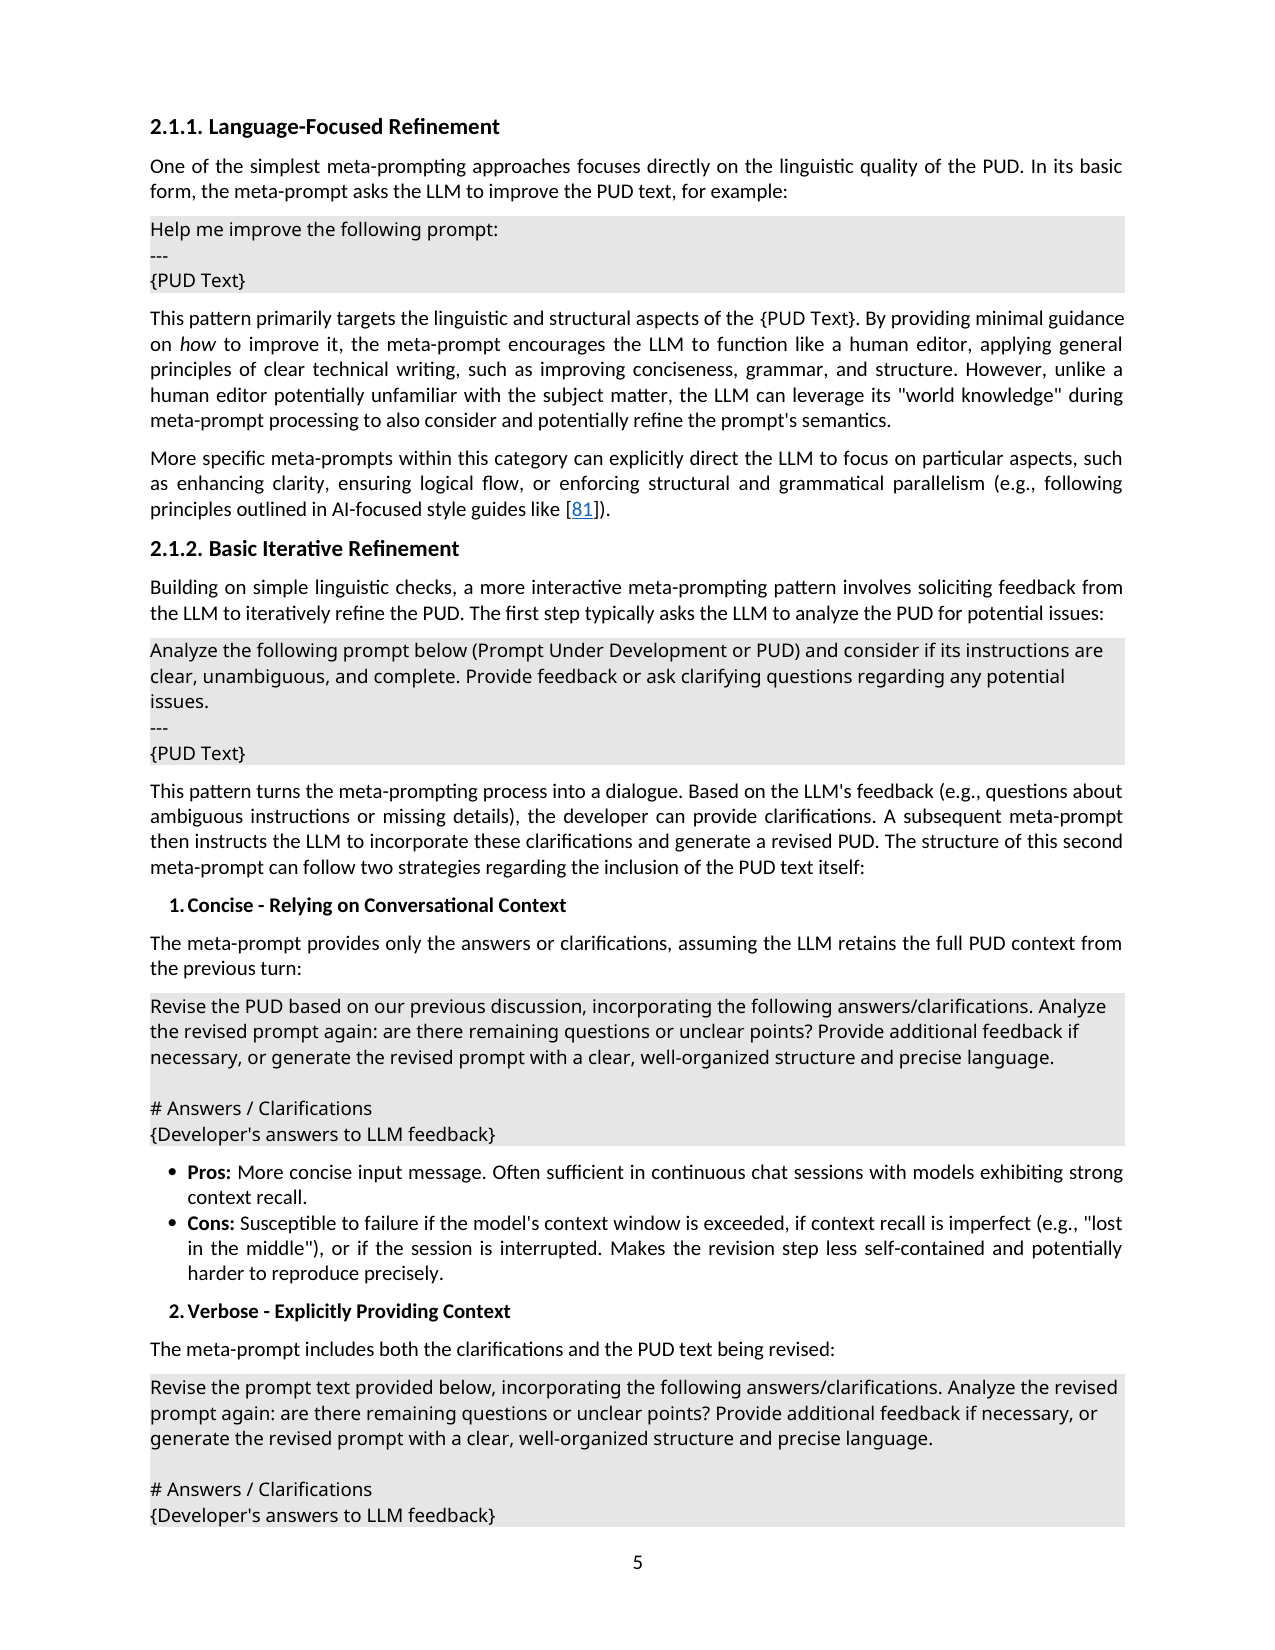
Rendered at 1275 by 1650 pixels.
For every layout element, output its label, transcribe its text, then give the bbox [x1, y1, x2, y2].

text Building on simple linguistic checks, a more interactive meta-prompting pattern involves soliciting feedback from the LLM to iteratively refine the PUD. The first step typically asks the LLM to analyze the PUD for potential issues: [150, 574, 1125, 625]
text Revise the PUD based on our previous discussion, incorporating the following answers/clarifications. Analyze the revised prompt again: are there remaining questions or unclear points? Provide additional feedback if necessary, or generate the revised prompt with a clear, well-organized structure and precise language. [150, 993, 1125, 1070]
text --- [150, 714, 1125, 740]
text Revise the prompt text provided below, incorporating the following answers/clarifications. Analyze the revised prompt again: are there remaining questions or unclear points? Provide additional feedback if necessary, or generate the revised prompt with a clear, well-organized structure and precise language. [150, 1374, 1125, 1451]
text {Developer's answers to LLM feedback} [150, 1502, 1125, 1527]
list Verbose - Explicitly Providing Context [169, 1298, 1125, 1324]
text # Answers / Clarifications [150, 1476, 1125, 1502]
text This pattern turns the meta-prompting process into a dialogue. Based on the LLM's feedback (e.g., questions about ambiguous instructions or missing details), the developer can provide clarifications. A subsequent meta-prompt then instructs the LLM to incorporate these clarifications and generate a revised PUD. The structure of this second meta-prompt can follow two strategies regarding the inclusion of the PUD text itself: [150, 778, 1125, 879]
list Concise - Relying on Conversational Context [169, 892, 1125, 917]
list Cons: Susceptible to failure if the model's context window is exceeded, if context recall is imperfect (e.g., "lost in the middle"), or if the session is interrupted. Makes the revision step less self-contained and potentially harder to reproduce precisely. [169, 1210, 1125, 1286]
list Pros: More concise input message. Often sufficient in continuous chat sessions with models exhibiting strong context recall. [169, 1159, 1125, 1210]
text {Developer's answers to LLM feedback} [150, 1121, 1125, 1146]
text This pattern primarily targets the linguistic and structural aspects of the {PUD Text}. By providing minimal guidance on how to improve it, the meta-prompt encourages the LLM to function like a human editor, applying general principles of clear technical writing, such as improving conciseness, grammar, and structure. However, unlike a human editor potentially unfamiliar with the subject matter, the LLM can leverage its "world knowledge" during meta-prompt processing to also consider and potentially refine the prompt's semantics. [150, 305, 1125, 433]
text More specific meta-prompts within this category can explicitly direct the LLM to focus on particular aspects, such as enhancing clarity, ensuring logical flow, or enforcing structural and grammatical parallelism (e.g., following principles outlined in AI-focused style guides like [81]). [150, 445, 1125, 521]
text One of the simplest meta-prompting approaches focuses directly on the linguistic quality of the PUD. In its basic form, the meta-prompt asks the LLM to improve the PUD text, for example: [150, 153, 1125, 204]
text Analyze the following prompt below (Prompt Under Development or PUD) and consider if its instructions are clear, unambiguous, and complete. Provide feedback or ask clarifying questions regarding any potential issues. [150, 638, 1125, 714]
subtitle Language-Focused Refinement [150, 112, 1125, 141]
text --- [150, 242, 1125, 267]
text {PUD Text} [150, 267, 1125, 293]
text Help me improve the following prompt: [150, 216, 1125, 242]
text The meta-prompt provides only the answers or clarifications, assuming the LLM retains the full PUD context from the previous turn: [150, 930, 1125, 981]
subtitle Basic Iterative Refinement [150, 534, 1125, 562]
text # Answers / Clarifications [150, 1095, 1125, 1121]
text {PUD Text} [150, 740, 1125, 765]
text The meta-prompt includes both the clarifications and the PUD text being revised: [150, 1336, 1125, 1362]
